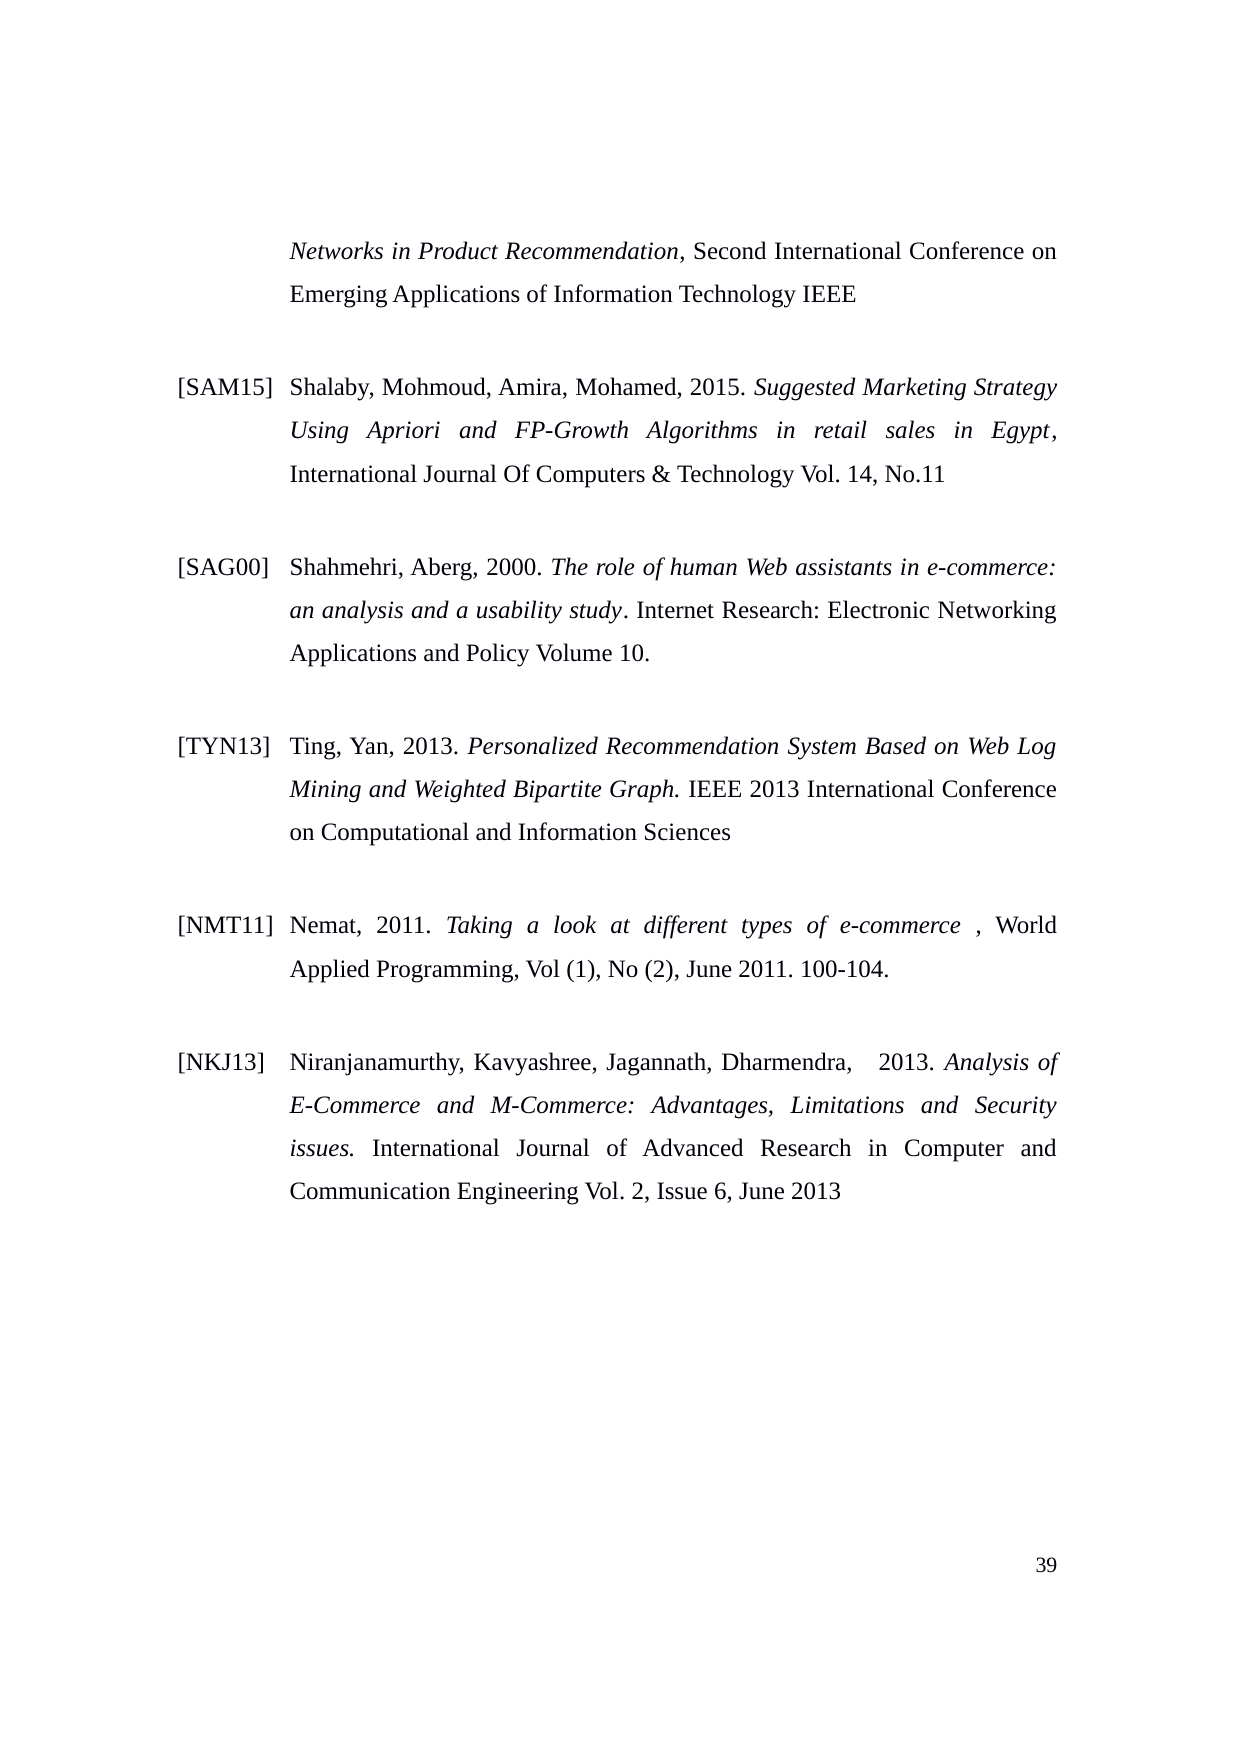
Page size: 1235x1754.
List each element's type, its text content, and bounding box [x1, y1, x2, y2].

text [SAG00] Shahmehri, Aberg, 2000. The role of human Web assistants in e-commerce: an analysis and a usability study. Internet Research: Electronic Networking Applications and Policy Volume 10. [177, 552, 1057, 667]
text Networks in Product Recommendation, Second International Conference on Emerging Applications of Information Technology IEEE [177, 236, 1057, 308]
text [SAM15] Shalaby, Mohmoud, Amira, Mohamed, 2015. Suggested Marketing Strategy Using Apriori and FP-Growth Algorithms in retail sales in Egypt, International Journal Of Computers & Technology Vol. 14, No.11 [177, 372, 1057, 487]
text [TYN13] Ting, Yan, 2013. Personalized Recommendation System Based on Web Log Mining and Weighted Bipartite Graph. IEEE 2013 International Conference on Computational and Information Sciences [177, 731, 1057, 846]
text [NKJ13] Niranjanamurthy, Kavyashree, Jagannath, Dharmendra, 2013. Analysis of E-Commerce and M-Commerce: Advantages, Limitations and Security issues. International Journal of Advanced Research in Computer and Communication Engineering Vol. 2, Issue 6, June 2013 [177, 1047, 1057, 1205]
text [NMT11] Nemat, 2011. Taking a look at different types of e-commerce , World Applied Programming, Vol (1), No (2), June 2011. 100-104. [177, 911, 1057, 982]
